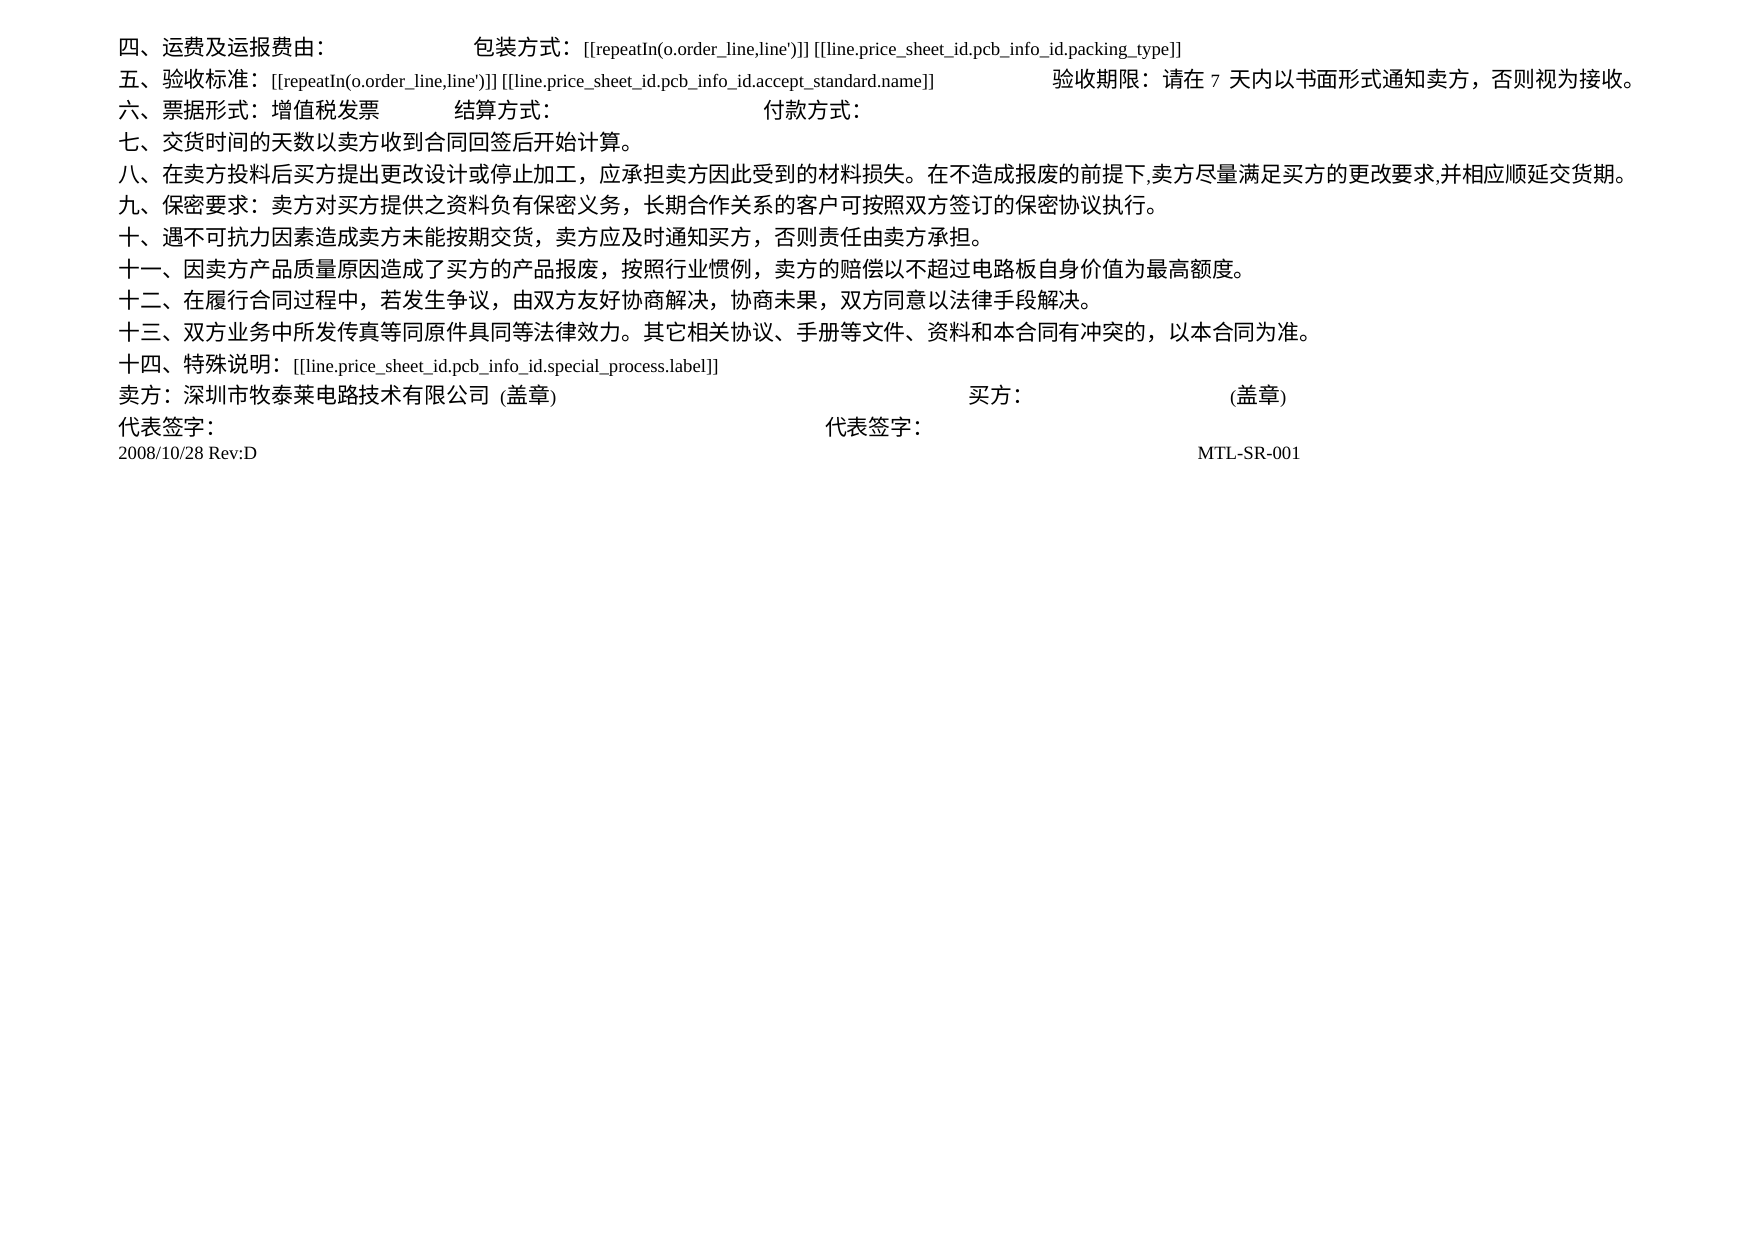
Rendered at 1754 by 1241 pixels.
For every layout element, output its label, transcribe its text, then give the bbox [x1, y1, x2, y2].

text 四、运费及运报费由： 包装方式：[[repeatIn(o.order_line,line')]] [[line.price_sheet_id.pcb_info_id.packing_type]] [118, 30, 1636, 62]
text 五、验收标准：[[repeatIn(o.order_line,line')]] [[line.price_sheet_id.pcb_info_id.accept_standard.name]] 验收期限：请在 7 天内以书面形式通知卖方，否则视为接收。 [118, 62, 1636, 93]
text 十二、在履行合同过程中，若发生争议，由双方友好协商解决，协商未果，双方同意以法律手段解决。 [118, 283, 1636, 315]
text 十四、特殊说明：[[line.price_sheet_id.pcb_info_id.special_process.label]] [118, 347, 1636, 378]
text 七、交货时间的天数以卖方收到合同回签后开始计算。 [118, 125, 1636, 157]
text 卖方：深圳市牧泰莱电路技术有限公司 (盖章) 买方： (盖章) [118, 378, 1636, 410]
text 八、在卖方投料后买方提出更改设计或停止加工，应承担卖方因此受到的材料损失。在不造成报废的前提下,卖方尽量满足买方的更改要求,并相应顺延交货期。 [118, 157, 1636, 188]
text 十三、双方业务中所发传真等同原件具同等法律效力。其它相关协议、手册等文件、资料和本合同有冲突的，以本合同为准。 [118, 315, 1636, 347]
text 十一、因卖方产品质量原因造成了买方的产品报废，按照行业惯例，卖方的赔偿以不超过电路板自身价值为最高额度。 [118, 252, 1636, 283]
text 2008/10/28 Rev:D MTL-SR-001 [118, 442, 1636, 463]
text 六、票据形式：增值税发票 结算方式： 付款方式： [118, 93, 1636, 125]
text 代表签字： 代表签字： [118, 410, 1636, 442]
text 九、保密要求：卖方对买方提供之资料负有保密义务，长期合作关系的客户可按照双方签订的保密协议执行。 [118, 188, 1636, 220]
text 十、遇不可抗力因素造成卖方未能按期交货，卖方应及时通知买方，否则责任由卖方承担。 [118, 220, 1636, 252]
